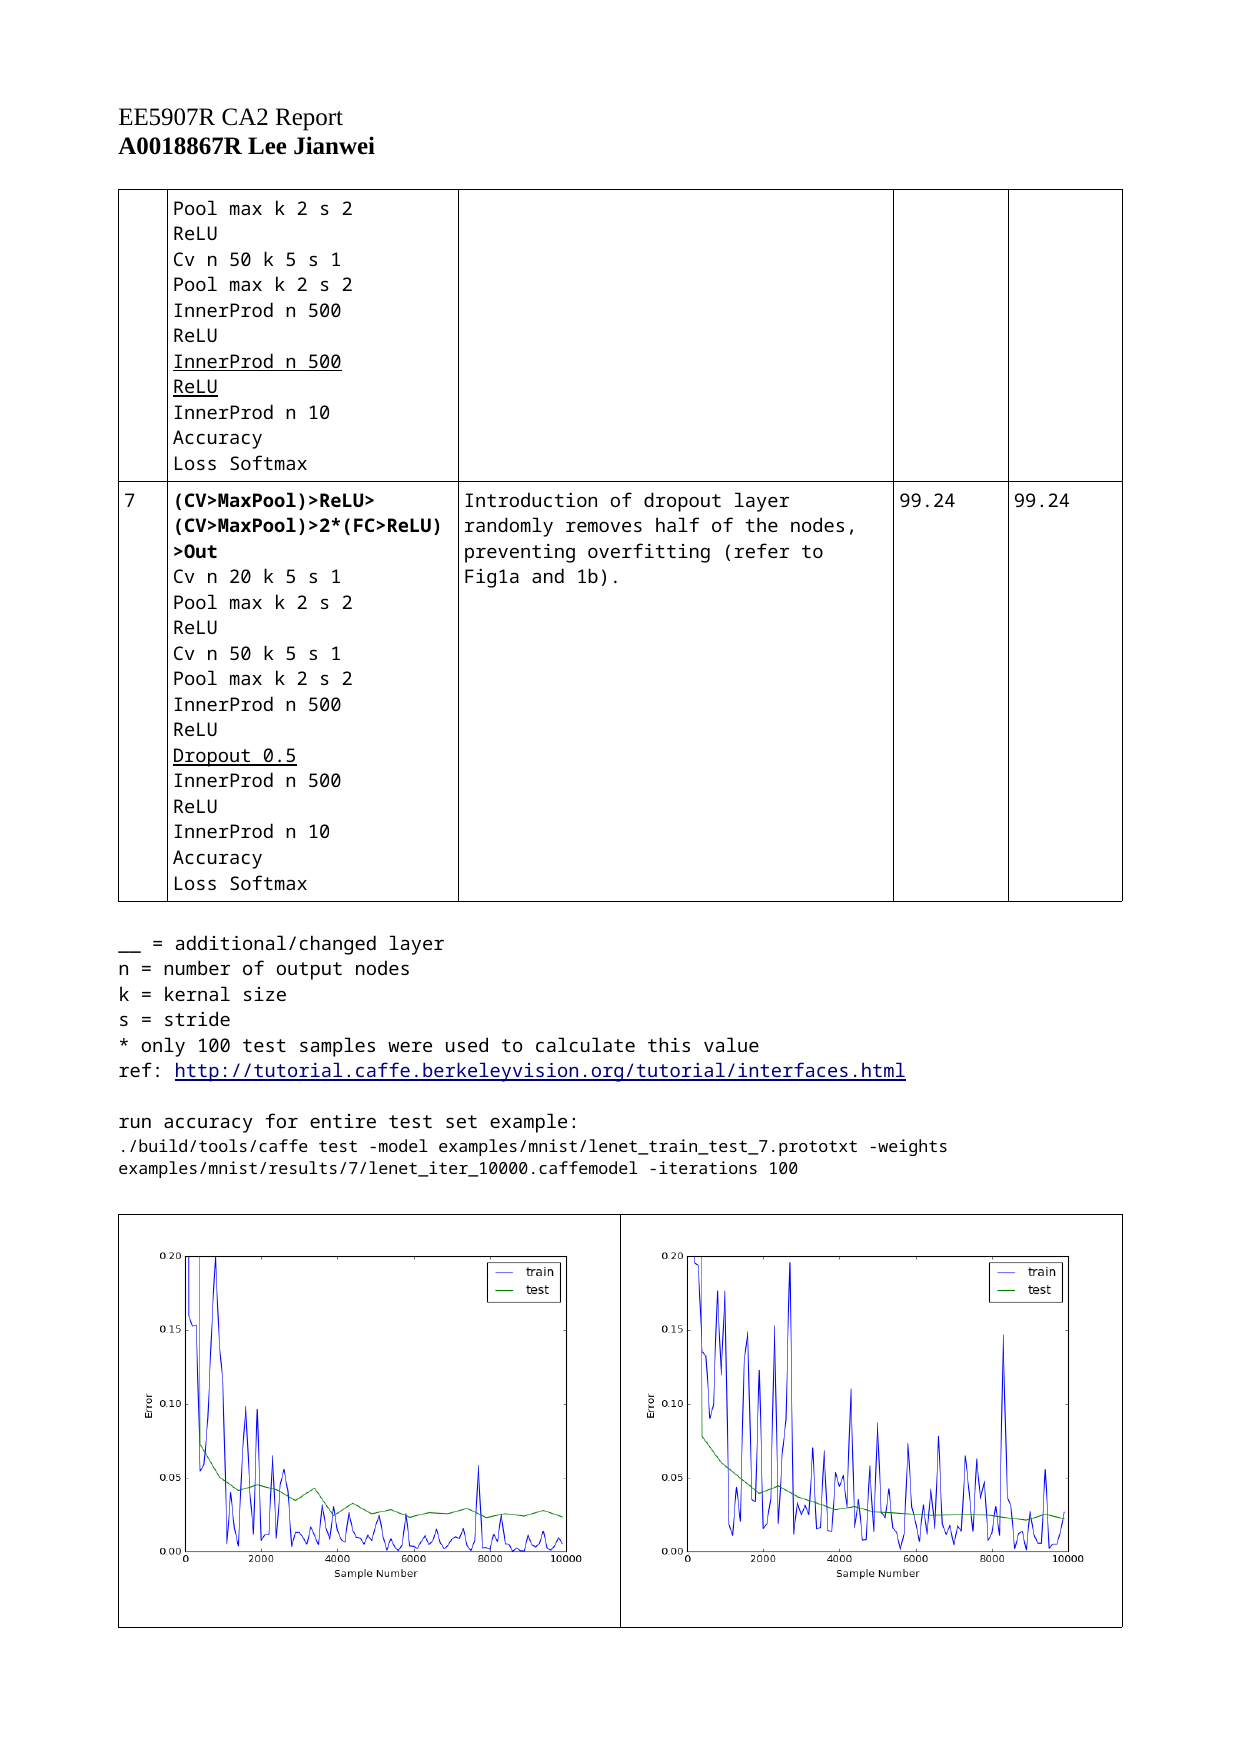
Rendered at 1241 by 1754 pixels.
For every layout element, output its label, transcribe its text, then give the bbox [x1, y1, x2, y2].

table_cell [1009, 190, 1122, 481]
picture [123, 1219, 615, 1588]
table_cell 7 [119, 482, 167, 901]
text n = number of output nodes [118, 956, 1122, 981]
table_cell 99.24 [1009, 482, 1122, 901]
text ./build/tools/caffe test -model examples/mnist/lenet_train_test_7.prototxt -weights examples/mnist/results/7/lenet_iter_10000.caffemodel -iterations 100 [118, 1134, 1122, 1179]
text ref: http://tutorial.caffe.berkeleyvision.org/tutorial/interfaces.html [118, 1058, 1122, 1083]
table_cell Introduction of dropout layer randomly removes half of the nodes, preventing overfitting (refer to Fig1a and 1b). [459, 482, 893, 901]
text * only 100 test samples were used to calculate this value [118, 1032, 1122, 1058]
text k = kernal size [118, 981, 1122, 1007]
text __ = additional/changed layer [118, 930, 1122, 956]
table_cell (CV>MaxPool)>ReLU> (CV>MaxPool)>2*(FC>ReLU)>Out Cv n 20 k 5 s 1 Pool max k 2 s 2 ReLU Cv n 50 k 5 s 1 Pool max k 2 s 2 InnerProd n 500 ReLU Dropout 0.5 InnerProd n 500 ReLU InnerProd n 10 Accuracy Loss Softmax [168, 482, 458, 901]
table_header [621, 1215, 1122, 1627]
picture [625, 1219, 1117, 1588]
text s = stride [118, 1007, 1122, 1032]
table_cell Pool max k 2 s 2 ReLU Cv n 50 k 5 s 1 Pool max k 2 s 2 InnerProd n 500 ReLU InnerProd n 500 ReLU InnerProd n 10 Accuracy Loss Softmax [168, 190, 458, 481]
table_cell 99.24 [894, 482, 1008, 901]
table_cell [459, 190, 893, 481]
table_cell [119, 190, 167, 481]
text run accuracy for entire test set example: [118, 1109, 1122, 1134]
table_cell [894, 190, 1008, 481]
table_header [119, 1215, 620, 1627]
